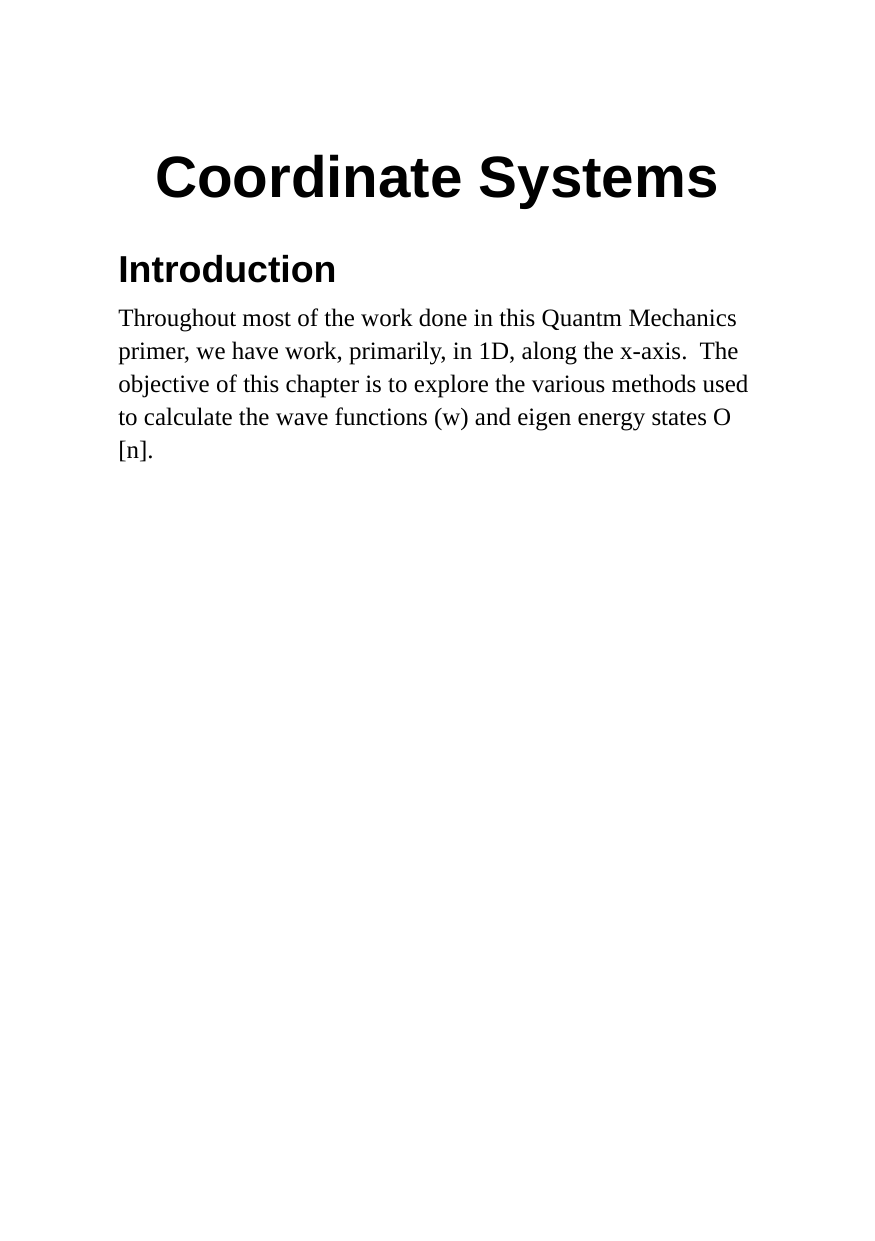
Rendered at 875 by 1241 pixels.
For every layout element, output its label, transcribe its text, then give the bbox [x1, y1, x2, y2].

text Throughout most of the work done in this Quantm Mechanics primer, we have work, primarily, in 1D, along the x-axis. The objective of this chapter is to explore the various methods used to calculate the wave functions (w) and eigen energy states O [n]. [118, 303, 756, 464]
title Coordinate Systems [118, 143, 756, 210]
subtitle Introduction [118, 248, 756, 291]
